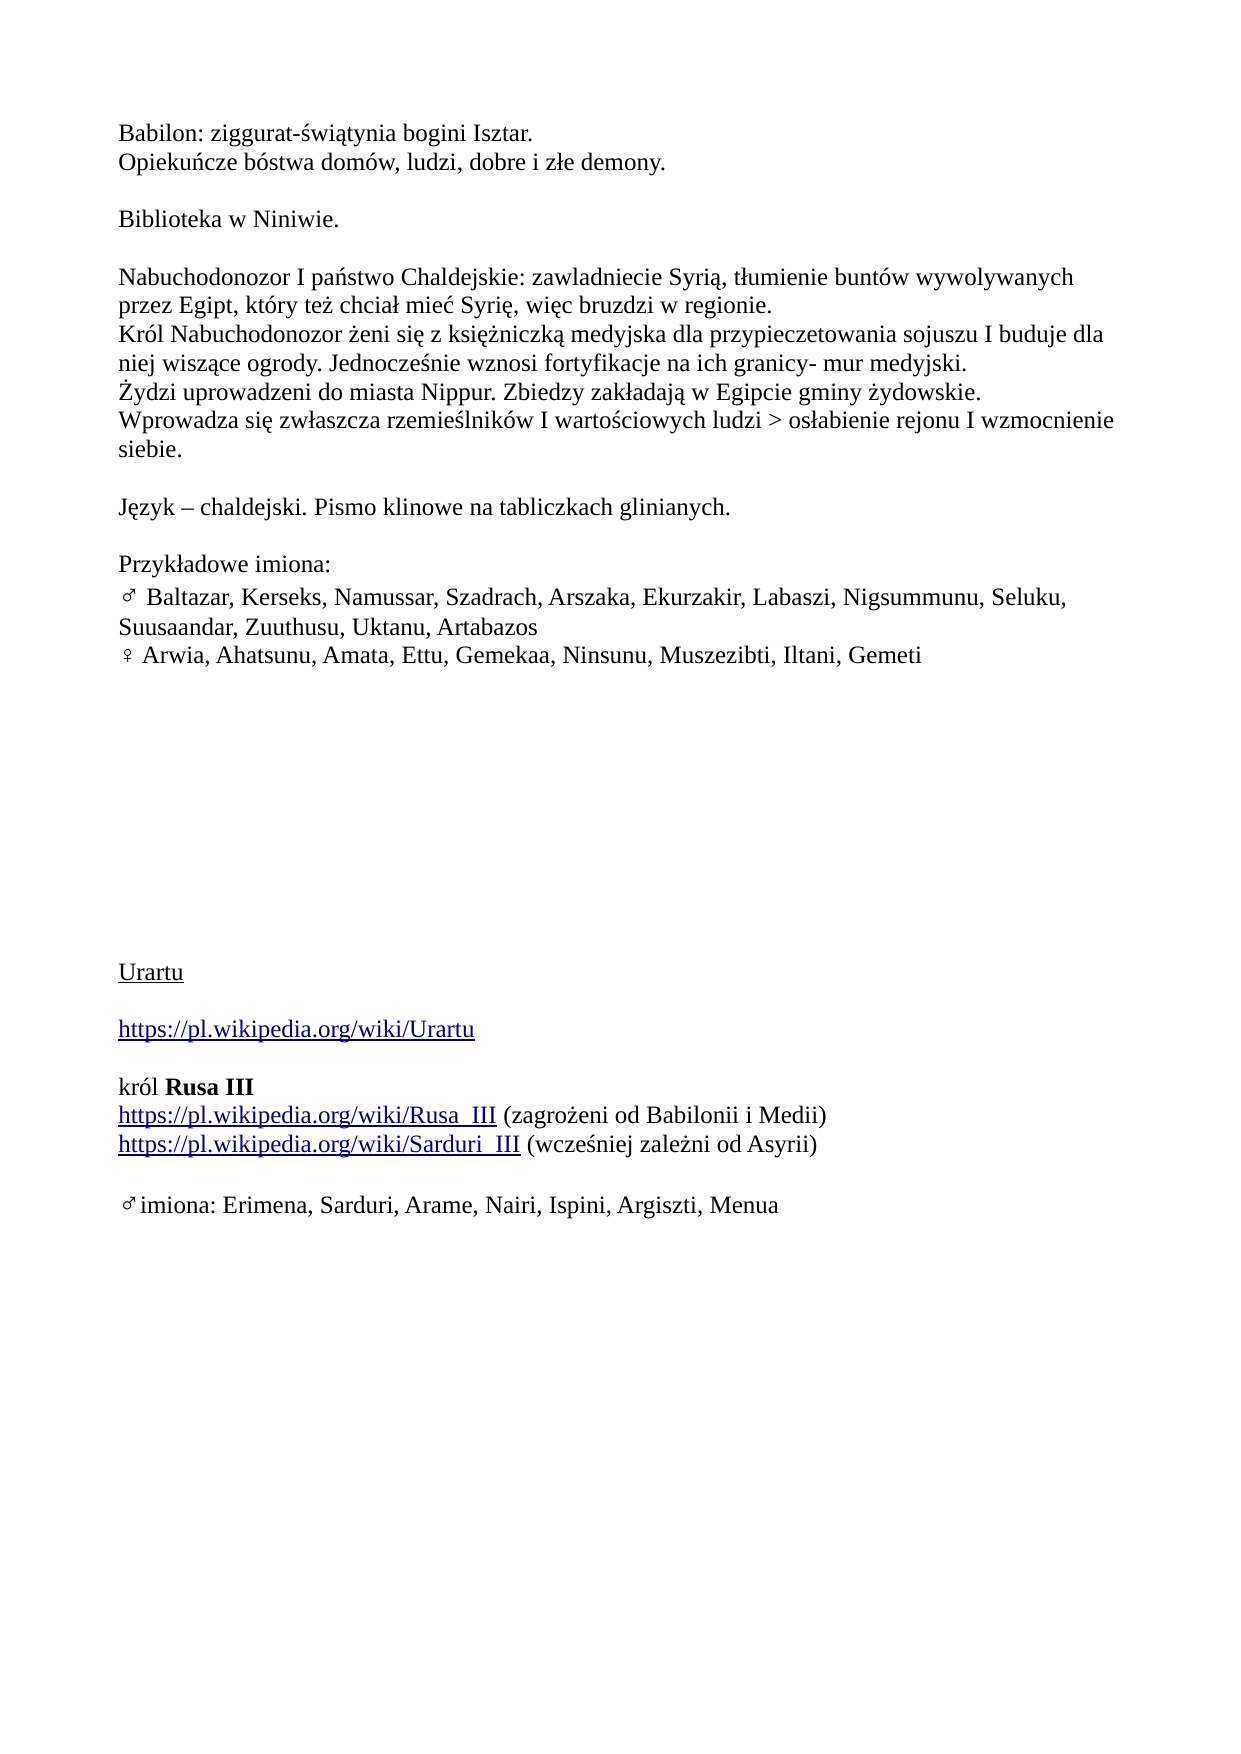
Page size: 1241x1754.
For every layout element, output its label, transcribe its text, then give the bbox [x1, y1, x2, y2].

text król Rusa III [118, 1072, 1122, 1100]
text ♂imiona: Erimena, Sarduri, Arame, Nairi, Ispini, Argiszti, Menua [118, 1187, 1122, 1220]
text ♂ Baltazar, Kerseks, Namussar, Szadrach, Arszaka, Ekurzakir, Labaszi, Nigsummunu, Seluku, Suusaandar, Zuuthusu, Uktanu, Artabazos [118, 578, 1122, 640]
text Opiekuńcze bóstwa domów, ludzi, dobre i złe demony. [118, 147, 1122, 176]
text Nabuchodonozor I państwo Chaldejskie: zawladniecie Syrią, tłumienie buntów wywolywanych przez Egipt, który też chciał mieć Syrię, więc bruzdzi w regionie. [118, 262, 1122, 319]
text Język – chaldejski. Pismo klinowe na tabliczkach glinianych. [118, 492, 1122, 521]
text Żydzi uprowadzeni do miasta Nippur. Zbiedzy zakładają w Egipcie gminy żydowskie. [118, 377, 1122, 406]
text https://pl.wikipedia.org/wiki/Urartu [118, 1014, 1122, 1043]
text Biblioteka w Niniwie. [118, 204, 1122, 233]
text Babilon: ziggurat-świątynia bogini Isztar. [118, 118, 1122, 147]
text Wprowadza się zwłaszcza rzemieślników I wartościowych ludzi > osłabienie rejonu I wzmocnienie siebie. [118, 406, 1122, 463]
text Przykładowe imiona: [118, 549, 1122, 578]
text ♀ Arwia, Ahatsunu, Amata, Ettu, Gemekaa, Ninsunu, Muszezibti, Iltani, Gemeti [118, 640, 1122, 669]
text Urartu [118, 957, 1122, 985]
text Król Nabuchodonozor żeni się z księżniczką medyjska dla przypieczetowania sojuszu I buduje dla niej wiszące ogrody. Jednocześnie wznosi fortyfikacje na ich granicy- mur medyjski. [118, 319, 1122, 377]
text https://pl.wikipedia.org/wiki/Rusa_III (zagrożeni od Babilonii i Medii) [118, 1100, 1122, 1129]
text https://pl.wikipedia.org/wiki/Sarduri_III (wcześniej zależni od Asyrii) [118, 1129, 1122, 1158]
